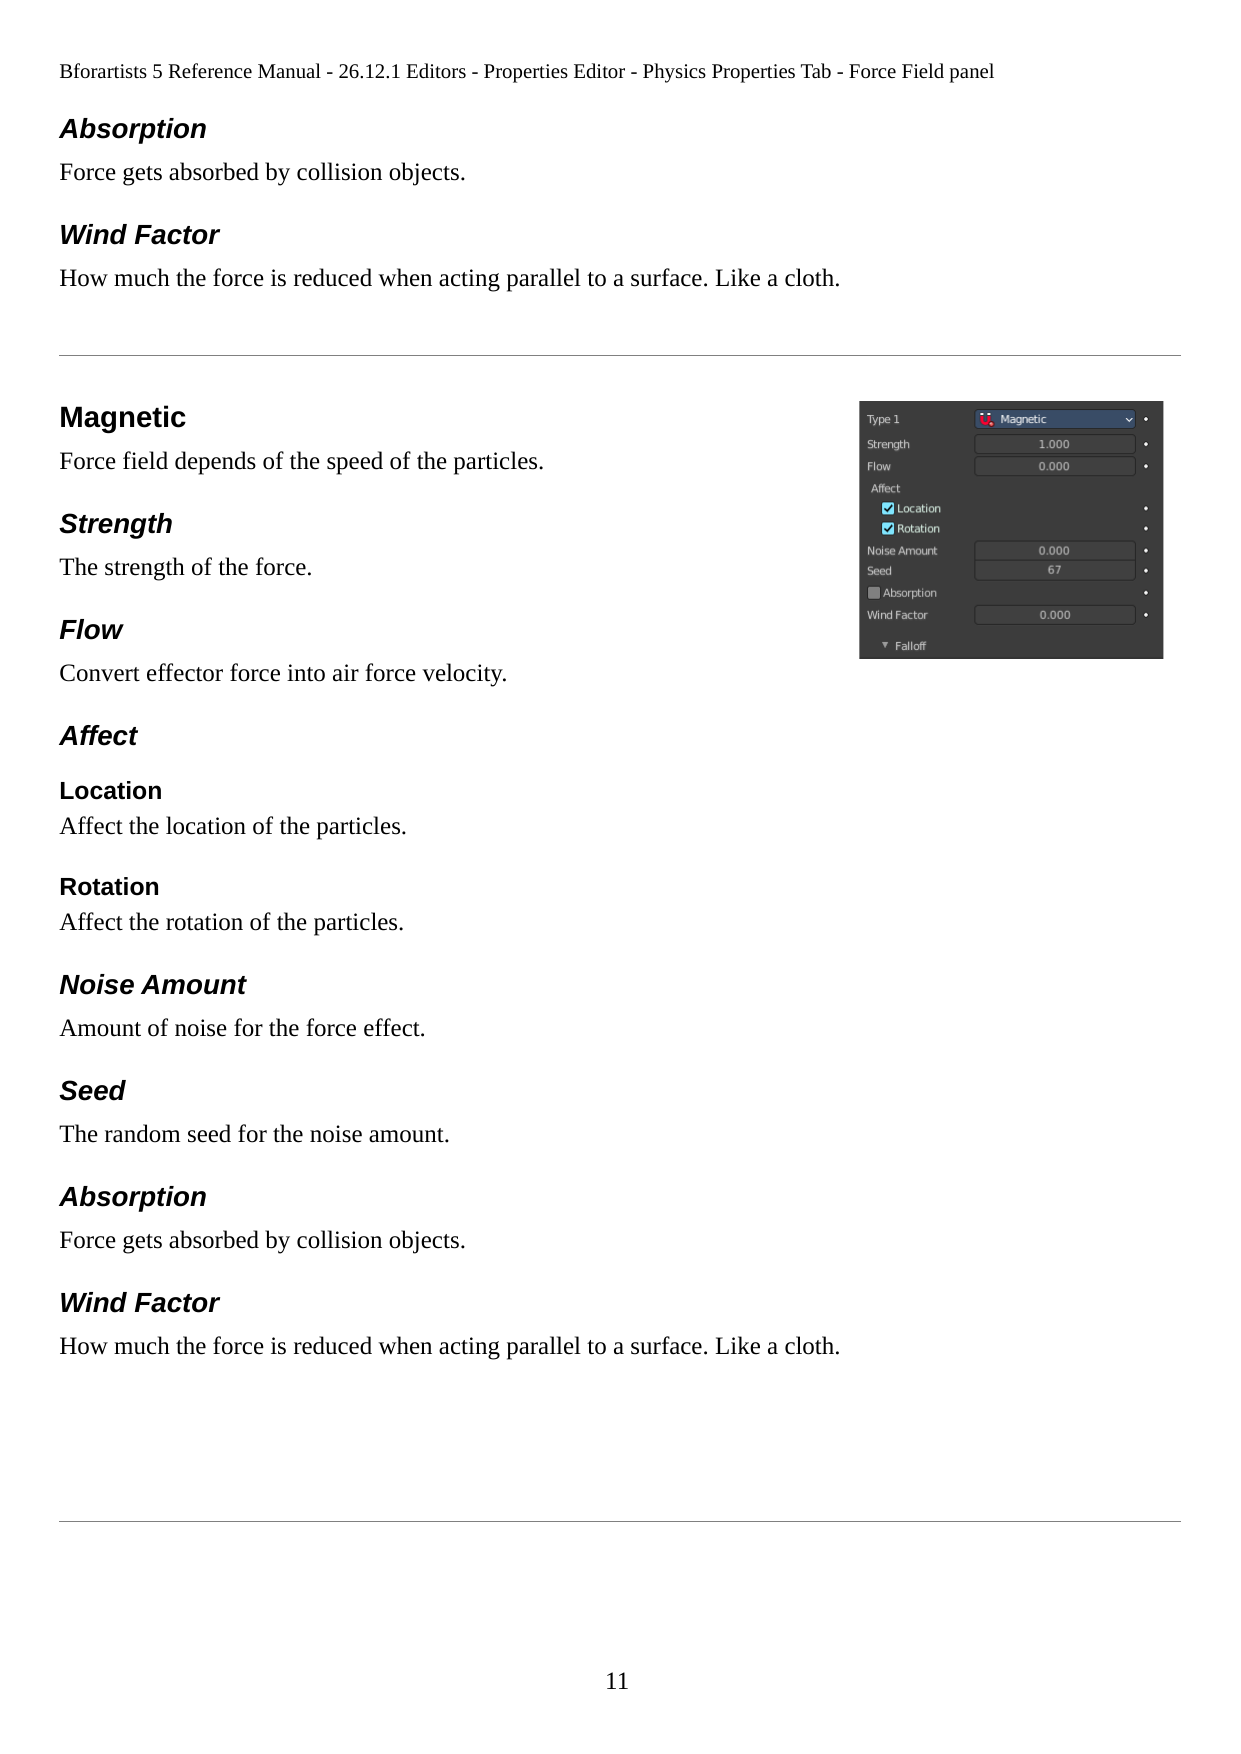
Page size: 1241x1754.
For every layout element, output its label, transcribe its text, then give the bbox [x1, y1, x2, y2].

text Convert effector force into air force velocity. [59, 658, 1181, 686]
text How much the force is reduced when acting parallel to a surface. Like a cloth. [59, 263, 1181, 292]
picture [859, 401, 1164, 659]
text How much the force is reduced when acting parallel to a surface. Like a cloth. [59, 1331, 1181, 1360]
subtitle [1164, 613, 1181, 645]
text Force gets absorbed by collision objects. [59, 1225, 1181, 1254]
text The strength of the force. [59, 552, 859, 580]
subtitle Location [59, 776, 1181, 804]
subtitle Absorption [59, 1181, 1181, 1212]
text Force gets absorbed by collision objects. [59, 157, 1181, 186]
text Amount of noise for the force effect. [59, 1013, 1181, 1042]
text Affect the rotation of the particles. [59, 907, 1181, 936]
text Force field depends of the speed of the particles. [59, 446, 859, 474]
subtitle Flow [59, 613, 859, 645]
subtitle Magnetic [59, 399, 1181, 433]
subtitle [1164, 507, 1181, 539]
subtitle Wind Factor [59, 1287, 1181, 1318]
subtitle Rotation [59, 872, 1181, 901]
subtitle Affect [59, 719, 1181, 751]
text Affect the location of the particles. [59, 811, 1181, 839]
subtitle Absorption [59, 113, 1181, 144]
subtitle Noise Amount [59, 969, 1181, 1001]
text The random seed for the noise amount. [59, 1119, 1181, 1148]
subtitle Strength [59, 507, 859, 539]
subtitle Seed [59, 1075, 1181, 1107]
subtitle Wind Factor [59, 218, 1181, 250]
